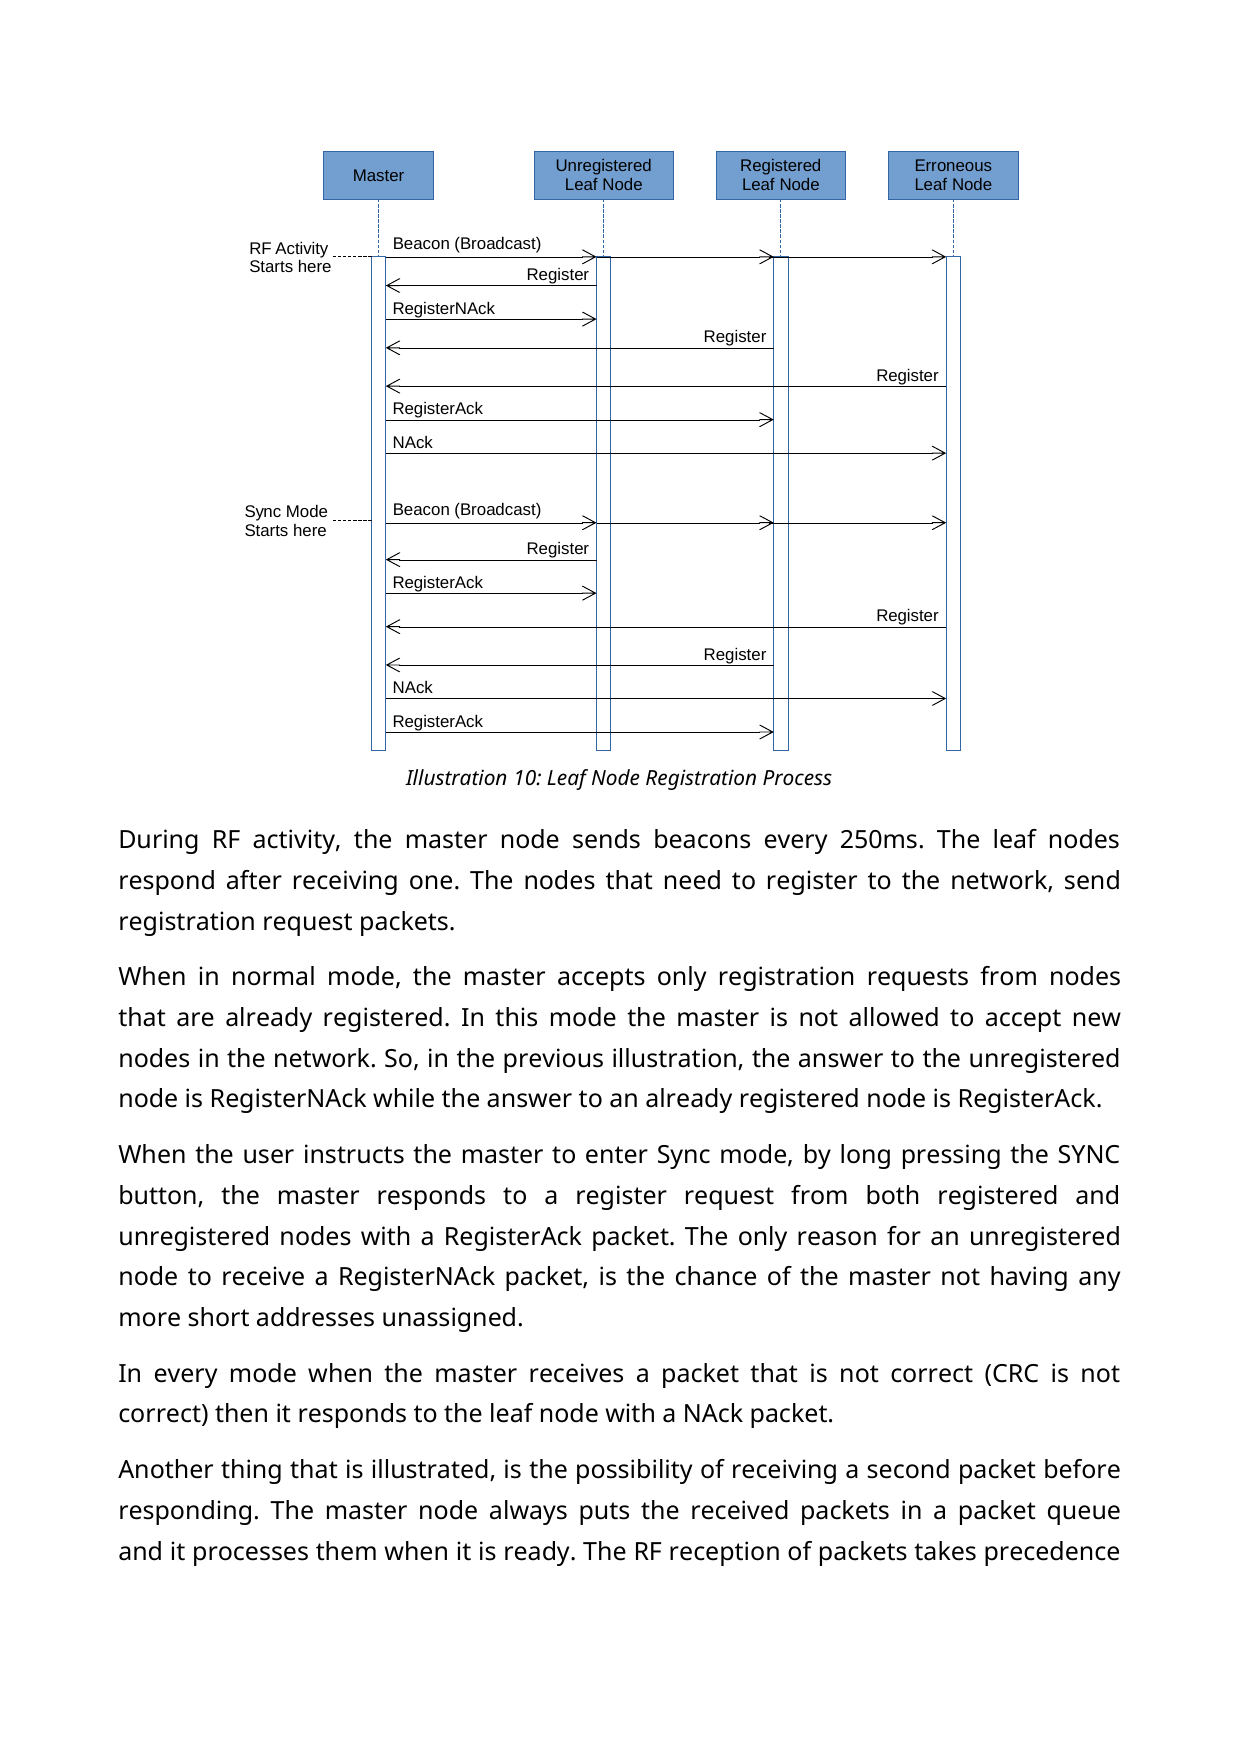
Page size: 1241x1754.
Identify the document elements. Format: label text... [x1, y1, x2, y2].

text Illustration 10: Leaf Node Registration Process [219, 131, 1021, 791]
text When in normal mode, the master accepts only registration requests from nodes that are already registered. In this mode the master is not allowed to accept new nodes in the network. So, in the previous illustration, the answer to the unregistered node is RegisterNAck while the answer to an already registered node is RegisterAck. [118, 959, 1122, 1115]
text During RF activity, the master node sends beacons every 250ms. The leaf nodes respond after receiving one. The nodes that need to register to the network, send registration request packets. [118, 118, 1122, 937]
text Another thing that is illustrated, is the possibility of receiving a second packet before responding. The master node always puts the received packets in a packet queue and it processes them when it is ready. The RF reception of packets takes precedence [118, 1452, 1122, 1567]
text In every mode when the master receives a packet that is not correct (CRC is not correct) then it responds to the leaf node with a NAck packet. [118, 1355, 1122, 1430]
text When the user instructs the master to enter Sync mode, by long pressing the SYNC button, the master responds to a register request from both registered and unregistered nodes with a RegisterAck packet. The only reason for an unregistered node to receive a RegisterNAck packet, is the chance of the master not having any more short addresses unassigned. [118, 1137, 1122, 1334]
